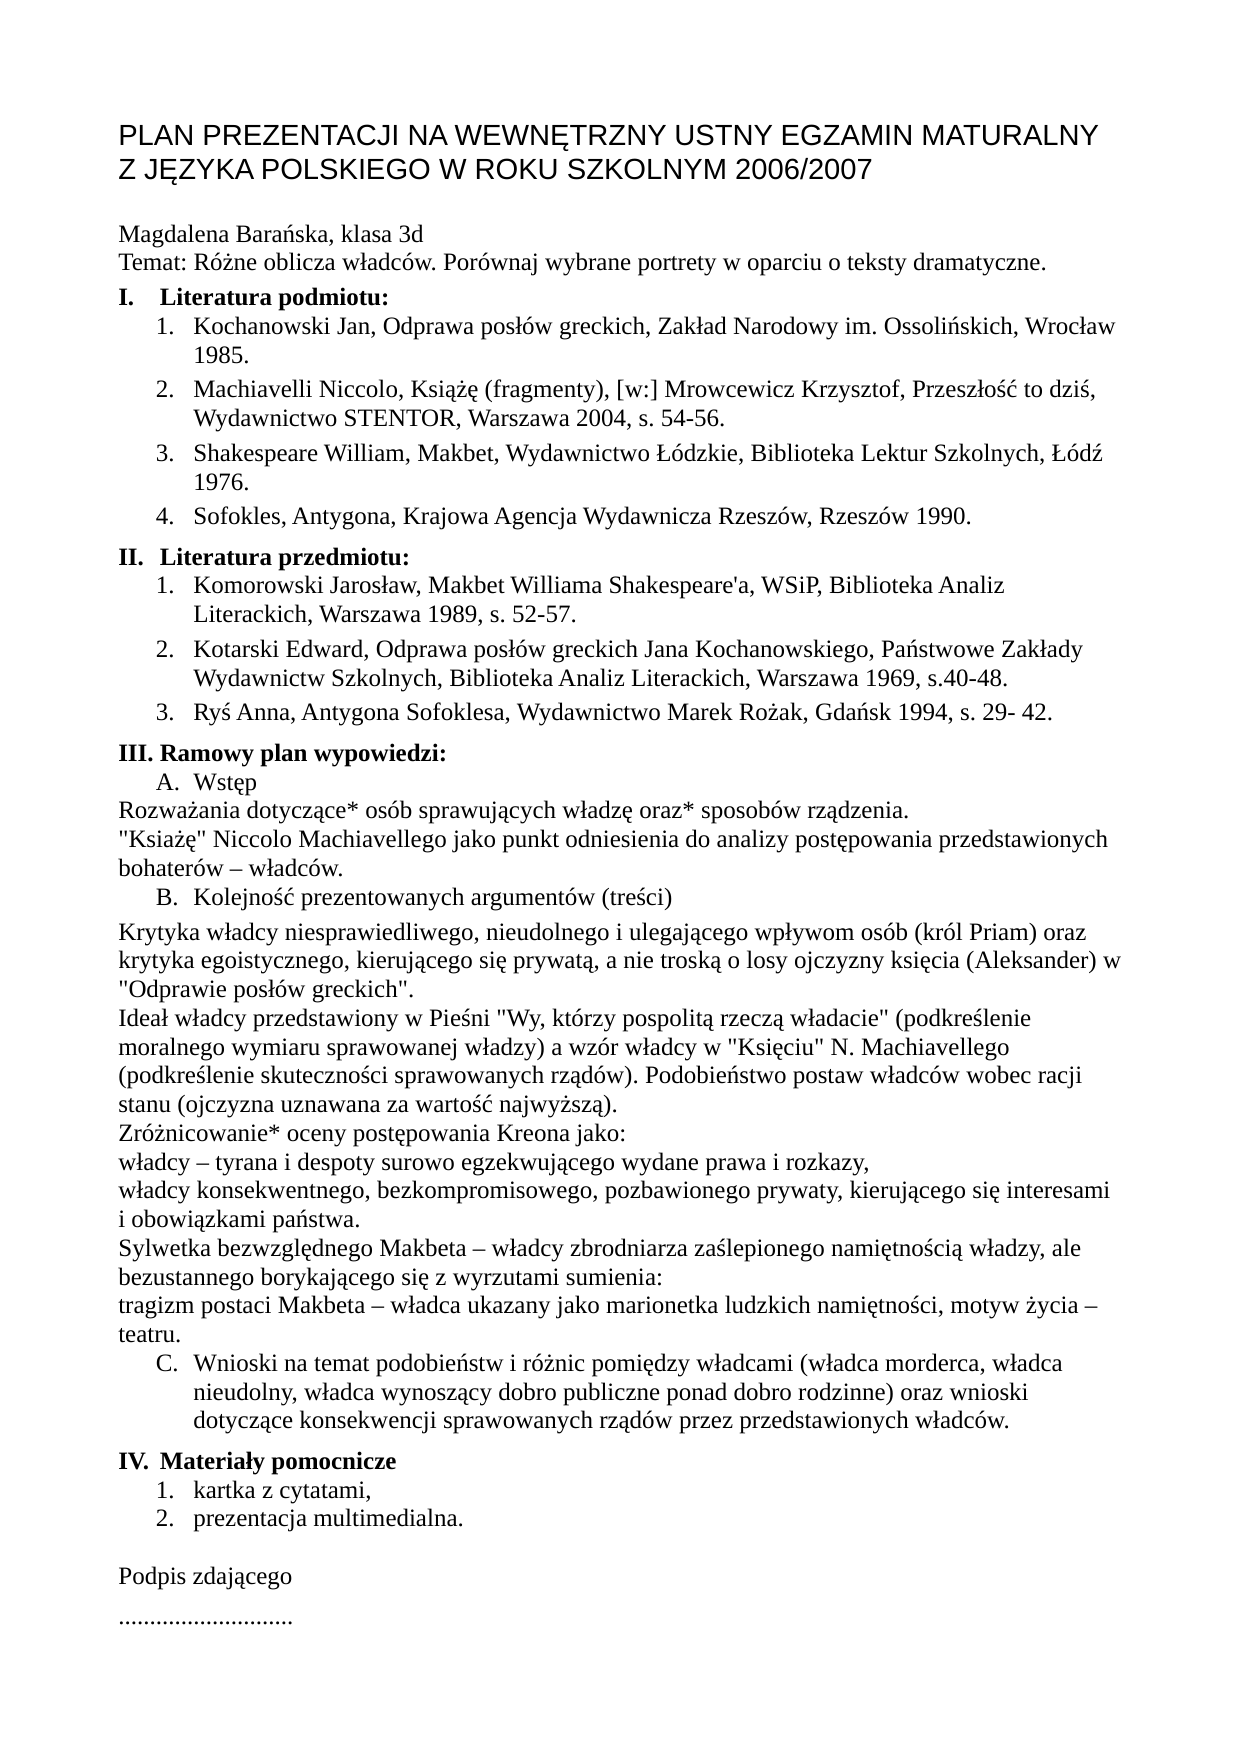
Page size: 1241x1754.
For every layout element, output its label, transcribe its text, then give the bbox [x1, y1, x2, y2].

text Temat: Różne oblicza władców. Porównaj wybrane portrety w oparciu o teksty dramatyczne. [118, 247, 1122, 276]
text Zróżnicowanie* oceny postępowania Kreona jako: [118, 1118, 1122, 1147]
list kartka z cytatami, [156, 1475, 1122, 1503]
text Ideał władcy przedstawiony w Pieśni "Wy, którzy pospolitą rzeczą władacie" (podkreślenie moralnego wymiaru sprawowanej władzy) a wzór władcy w "Księciu" N. Machiavellego (podkreślenie skuteczności sprawowanych rządów). Podobieństwo postaw władców wobec racji stanu (ojczyzna uznawana za wartość najwyższą). [118, 1003, 1122, 1118]
text PLAN PREZENTACJI NA WEWNĘTRZNY USTNY EGZAMIN MATURALNY [118, 118, 1122, 152]
text Rozważania dotyczące* osób sprawujących władzę oraz* sposobów rządzenia. [118, 796, 1122, 824]
list Literatura przedmiotu: [118, 542, 1122, 571]
list Wnioski na temat podobieństw i różnic pomiędzy władcami (władca morderca, władca nieudolny, władca wynoszący dobro publiczne ponad dobro rodzinne) oraz wnioski dotyczące konsekwencji sprawowanych rządów przez przedstawionych władców. [156, 1348, 1122, 1434]
list Wstęp [156, 767, 1122, 796]
text Sylwetka bezwzględnego Makbeta – władcy zbrodniarza zaślepionego namiętnością władzy, ale bezustannego borykającego się z wyrzutami sumienia: [118, 1233, 1122, 1290]
list prezentacja multimedialna. [156, 1503, 1122, 1532]
list Kotarski Edward, Odprawa posłów greckich Jana Kochanowskiego, Państwowe Zakłady Wydawnictw Szkolnych, Biblioteka Analiz Literackich, Warszawa 1969, s.40-48. [156, 634, 1122, 692]
list Kolejność prezentowanych argumentów (treści) [156, 882, 1122, 911]
list Komorowski Jarosław, Makbet Williama Shakespeare'a, WSiP, Biblioteka Analiz Literackich, Warszawa 1989, s. 52-57. [156, 571, 1122, 628]
list Machiavelli Niccolo, Książę (fragmenty), [w:] Mrowcewicz Krzysztof, Przeszłość to dziś, Wydawnictwo STENTOR, Warszawa 2004, s. 54-56. [156, 374, 1122, 432]
list Ramowy plan wypowiedzi: [118, 738, 1122, 767]
text tragizm postaci Makbeta – władca ukazany jako marionetka ludzkich namiętności, motyw życia – teatru. [118, 1290, 1122, 1348]
list Ryś Anna, Antygona Sofoklesa, Wydawnictwo Marek Rożak, Gdańsk 1994, s. 29- 42. [156, 697, 1122, 726]
list Materiały pomocnicze [118, 1446, 1122, 1475]
text władcy – tyrana i despoty surowo egzekwującego wydane prawa i rozkazy, [118, 1147, 1122, 1175]
text Magdalena Barańska, klasa 3d [118, 219, 1122, 247]
text "Ksiażę" Niccolo Machiavellego jako punkt odniesienia do analizy postępowania przedstawionych bohaterów – władców. [118, 824, 1122, 882]
list Shakespeare William, Makbet, Wydawnictwo Łódzkie, Biblioteka Lektur Szkolnych, Łódź 1976. [156, 438, 1122, 495]
text ............................ [118, 1601, 1122, 1630]
text Krytyka władcy niesprawiedliwego, nieudolnego i ulegającego wpływom osób (król Priam) oraz krytyka egoistycznego, kierującego się prywatą, a nie troską o losy ojczyzny księcia (Aleksander) w "Odprawie posłów greckich". [118, 917, 1122, 1003]
text władcy konsekwentnego, bezkompromisowego, pozbawionego prywaty, kierującego się interesami i obowiązkami państwa. [118, 1175, 1122, 1233]
list Sofokles, Antygona, Krajowa Agencja Wydawnicza Rzeszów, Rzeszów 1990. [156, 501, 1122, 530]
list Kochanowski Jan, Odprawa posłów greckich, Zakład Narodowy im. Ossolińskich, Wrocław 1985. [156, 311, 1122, 368]
list Literatura podmiotu: [118, 282, 1122, 311]
text Z JĘZYKA POLSKIEGO W ROKU SZKOLNYM 2006/2007 [118, 152, 1122, 185]
text Podpis zdającego [118, 1561, 1122, 1590]
